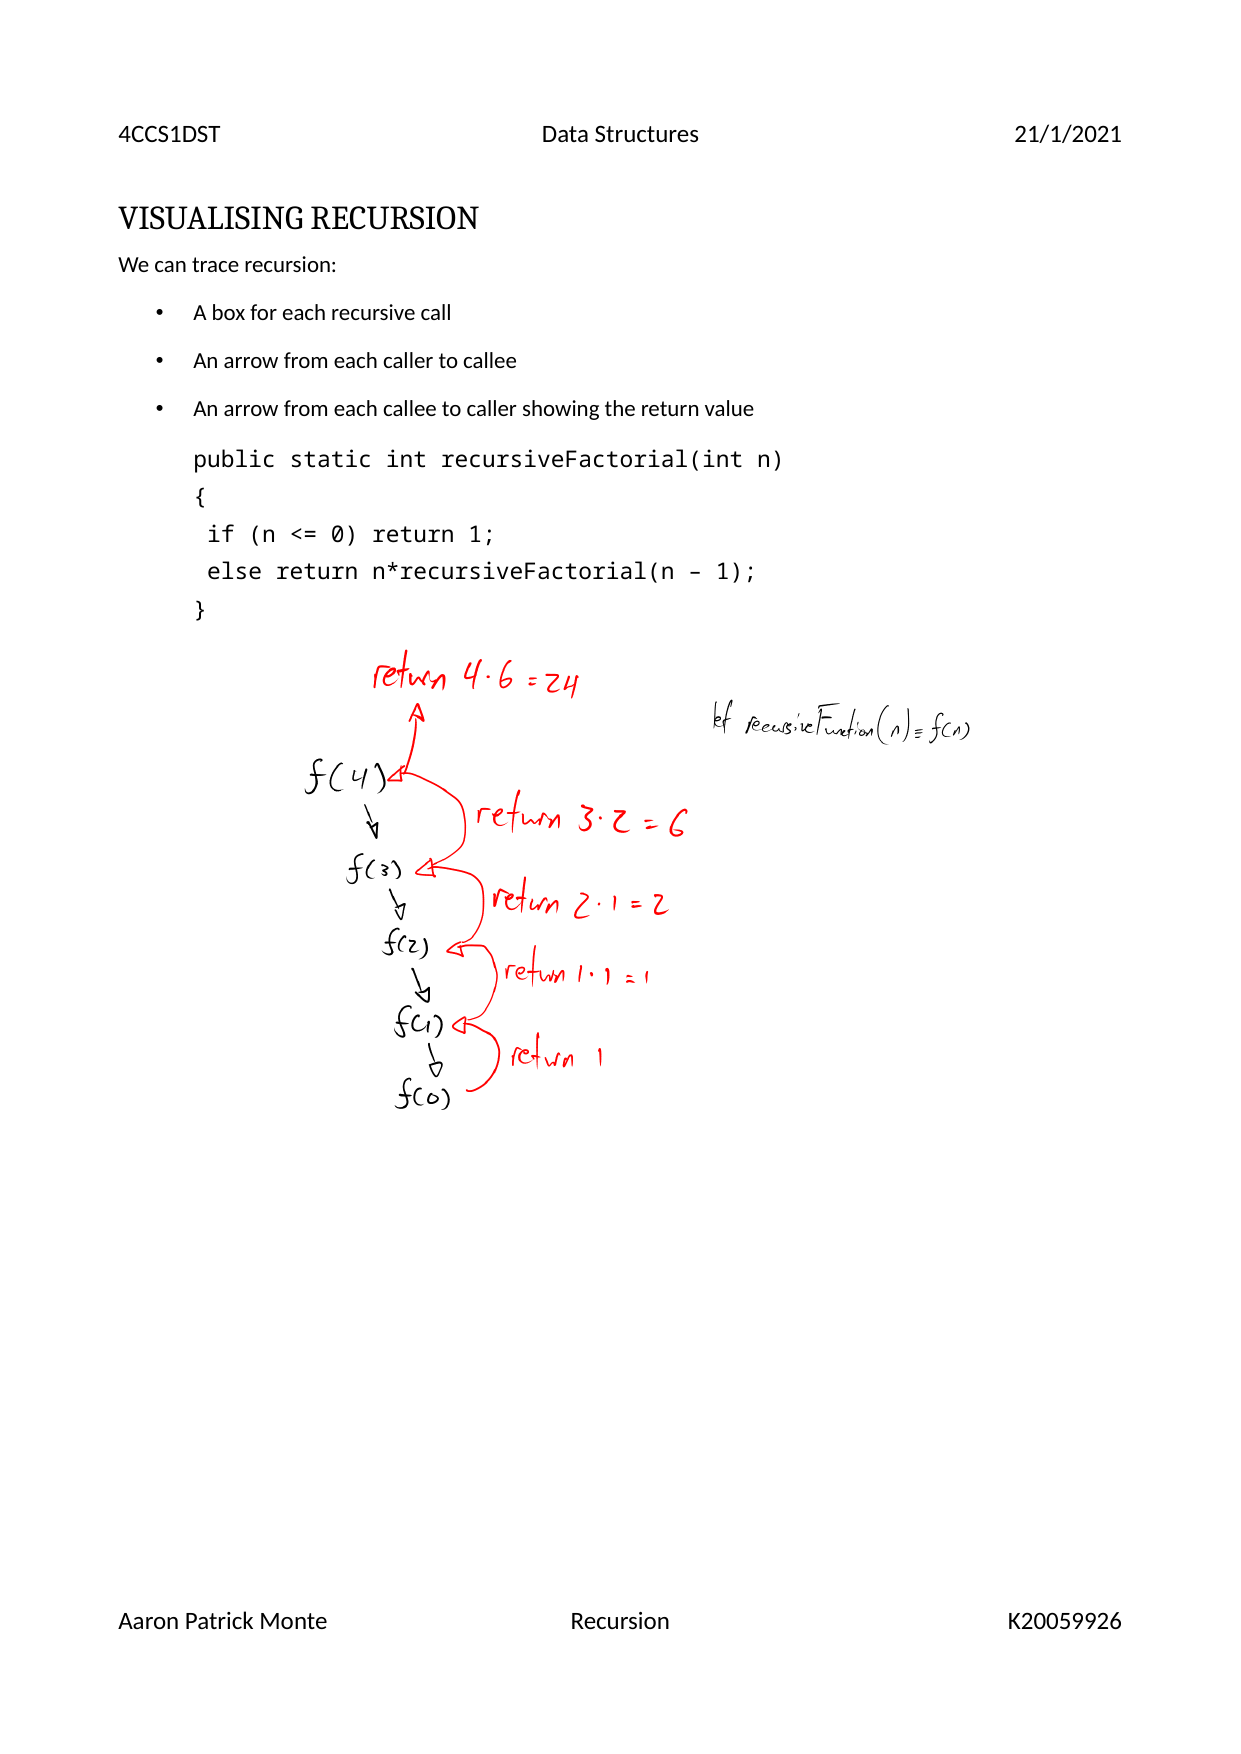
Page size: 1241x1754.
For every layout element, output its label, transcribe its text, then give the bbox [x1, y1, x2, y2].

picture [242, 645, 999, 1131]
list public static int recursiveFactorial(int n) { if (n <= 0) return 1; else return n*recursiveFactorial(n – 1); } [156, 442, 1122, 624]
list A box for each recursive call [156, 298, 1122, 326]
list An arrow from each caller to callee [156, 346, 1122, 374]
subtitle Visualising recursion [118, 199, 1122, 237]
list An arrow from each callee to caller showing the return value [156, 394, 1122, 422]
text We can trace recursion: [118, 250, 1122, 278]
